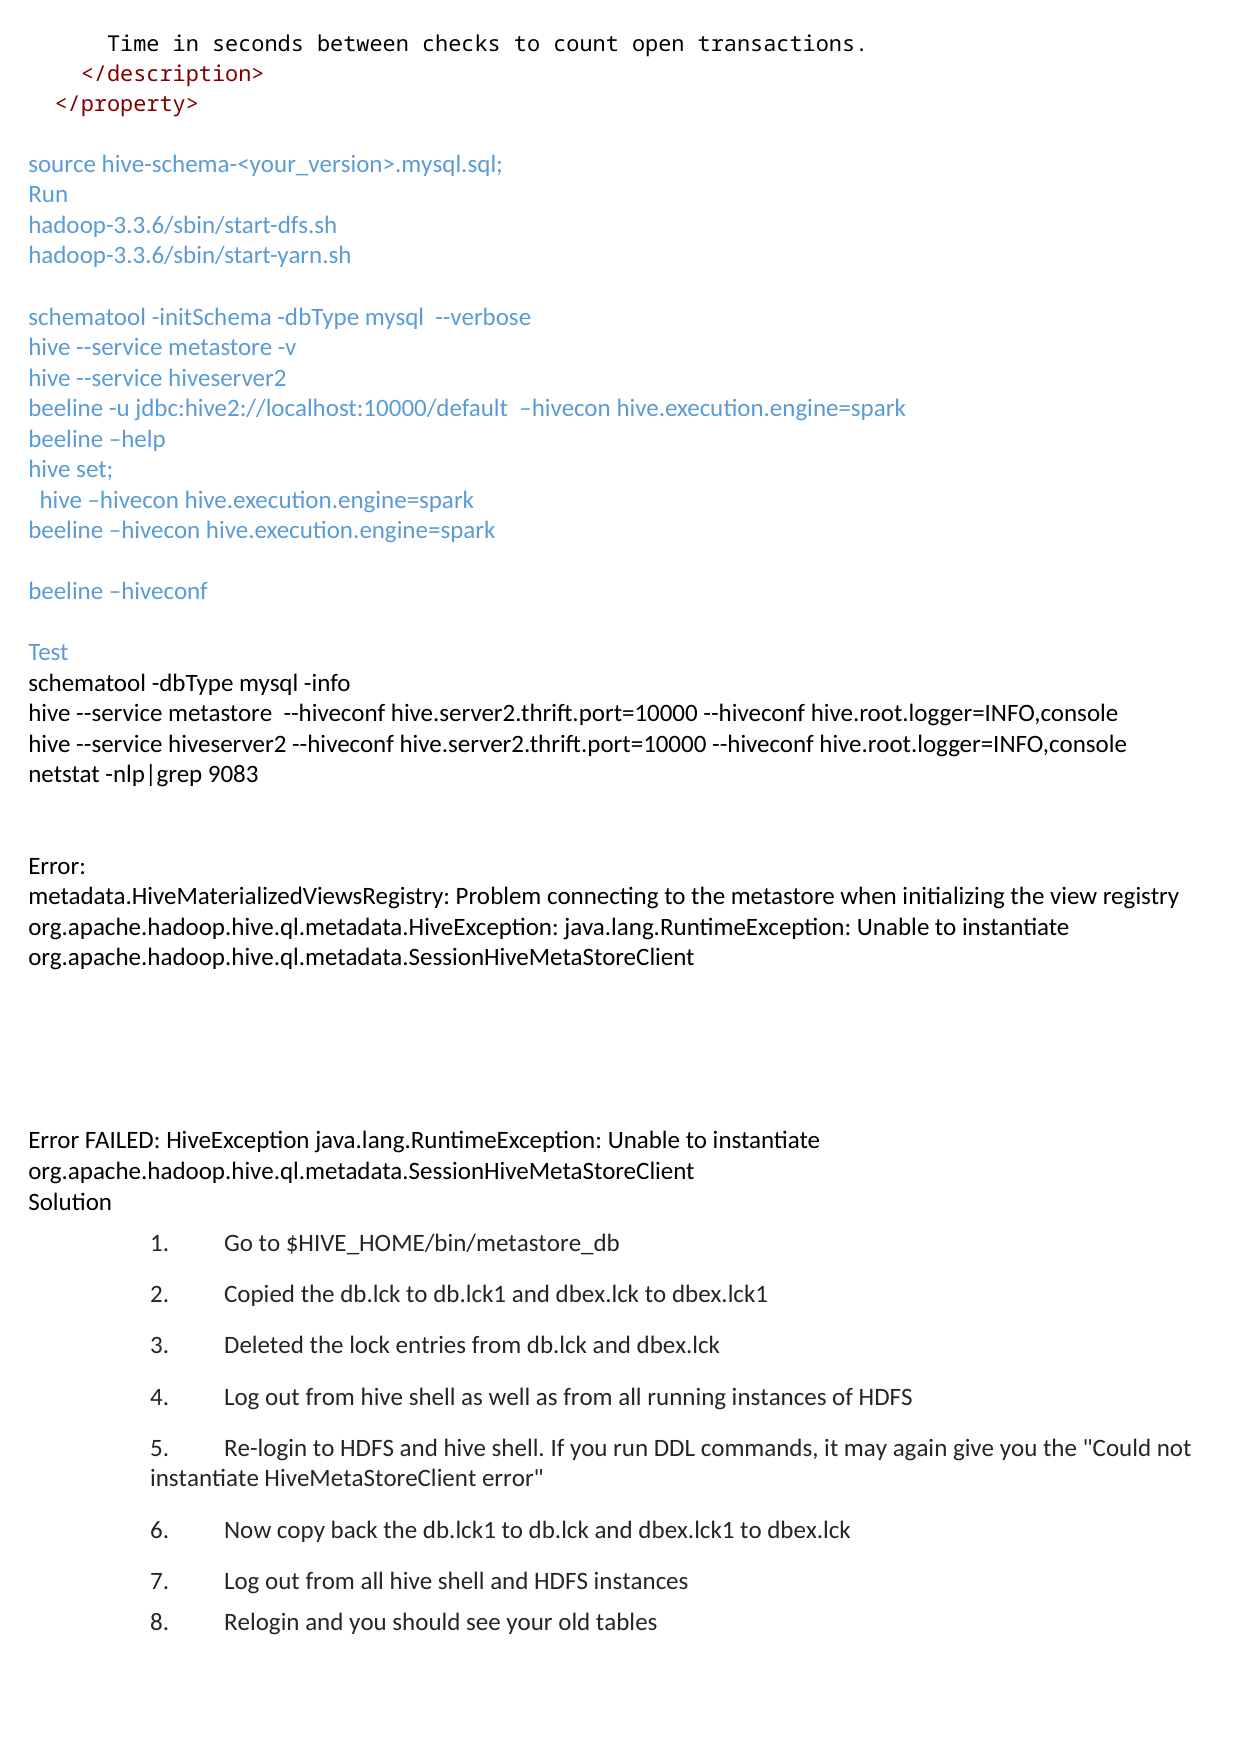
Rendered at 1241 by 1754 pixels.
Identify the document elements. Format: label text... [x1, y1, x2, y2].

text Time in seconds between checks to count open transactions. [28, 28, 1200, 58]
list Now copy back the db.lck1 to db.lck and dbex.lck1 to dbex.lck [150, 1514, 1200, 1544]
text beeline –hiveconf [28, 575, 1200, 606]
text source hive-schema-<your_version>.mysql.sql; [28, 148, 1200, 178]
text metadata.HiveMaterializedViewsRegistry: Problem connecting to the metastore when initializing the view registry [28, 881, 1200, 911]
text Test [28, 636, 1200, 667]
text Solution [28, 1186, 1200, 1216]
text Error FAILED: HiveException java.lang.RuntimeException: Unable to instantiate org.apache.hadoop.hive.ql.metadata.SessionHiveMetaStoreClient [28, 1125, 1200, 1186]
text hive --service metastore -v [28, 331, 1200, 362]
list Re-login to HDFS and hive shell. If you run DDL commands, it may again give you the "Could not instantiate HiveMetaStoreClient error" [150, 1432, 1200, 1493]
text hadoop-3.3.6/sbin/start-dfs.sh [28, 209, 1200, 239]
text schematool -dbType mysql -info [28, 667, 1200, 697]
text beeline –help [28, 423, 1200, 453]
list Relogin and you should see your old tables [150, 1606, 1200, 1637]
text hive set; [28, 453, 1200, 484]
text beeline -u jdbc:hive2://localhost:10000/default –hivecon hive.execution.engine=spark [28, 392, 1200, 423]
list Log out from hive shell as well as from all running instances of HDFS [150, 1381, 1200, 1411]
text </description> [28, 58, 1200, 88]
list Log out from all hive shell and HDFS instances [150, 1565, 1200, 1596]
text hive --service hiveserver2 --hiveconf hive.server2.thrift.port=10000 --hiveconf hive.root.logger=INFO,console [28, 728, 1200, 758]
text org.apache.hadoop.hive.ql.metadata.HiveException: java.lang.RuntimeException: Unable to instantiate org.apache.hadoop.hive.ql.metadata.SessionHiveMetaStoreClient [28, 911, 1200, 972]
list Deleted the lock entries from db.lck and dbex.lck [150, 1329, 1200, 1360]
text Run [28, 178, 1200, 209]
text hadoop-3.3.6/sbin/start-yarn.sh [28, 239, 1200, 270]
text beeline –hivecon hive.execution.engine=spark [28, 514, 1200, 545]
list Go to $HIVE_HOME/bin/metastore_db [150, 1227, 1200, 1257]
text </property> [28, 88, 1200, 117]
list Copied the db.lck to db.lck1 and dbex.lck to dbex.lck1 [150, 1278, 1200, 1308]
text Error: [28, 850, 1200, 881]
text netstat -nlp|grep 9083 [28, 758, 1200, 789]
text schematool -initSchema -dbType mysql --verbose [28, 301, 1200, 331]
text hive –hivecon hive.execution.engine=spark [28, 484, 1200, 514]
text hive --service metastore --hiveconf hive.server2.thrift.port=10000 --hiveconf hive.root.logger=INFO,console [28, 697, 1200, 728]
text hive --service hiveserver2 [28, 362, 1200, 392]
